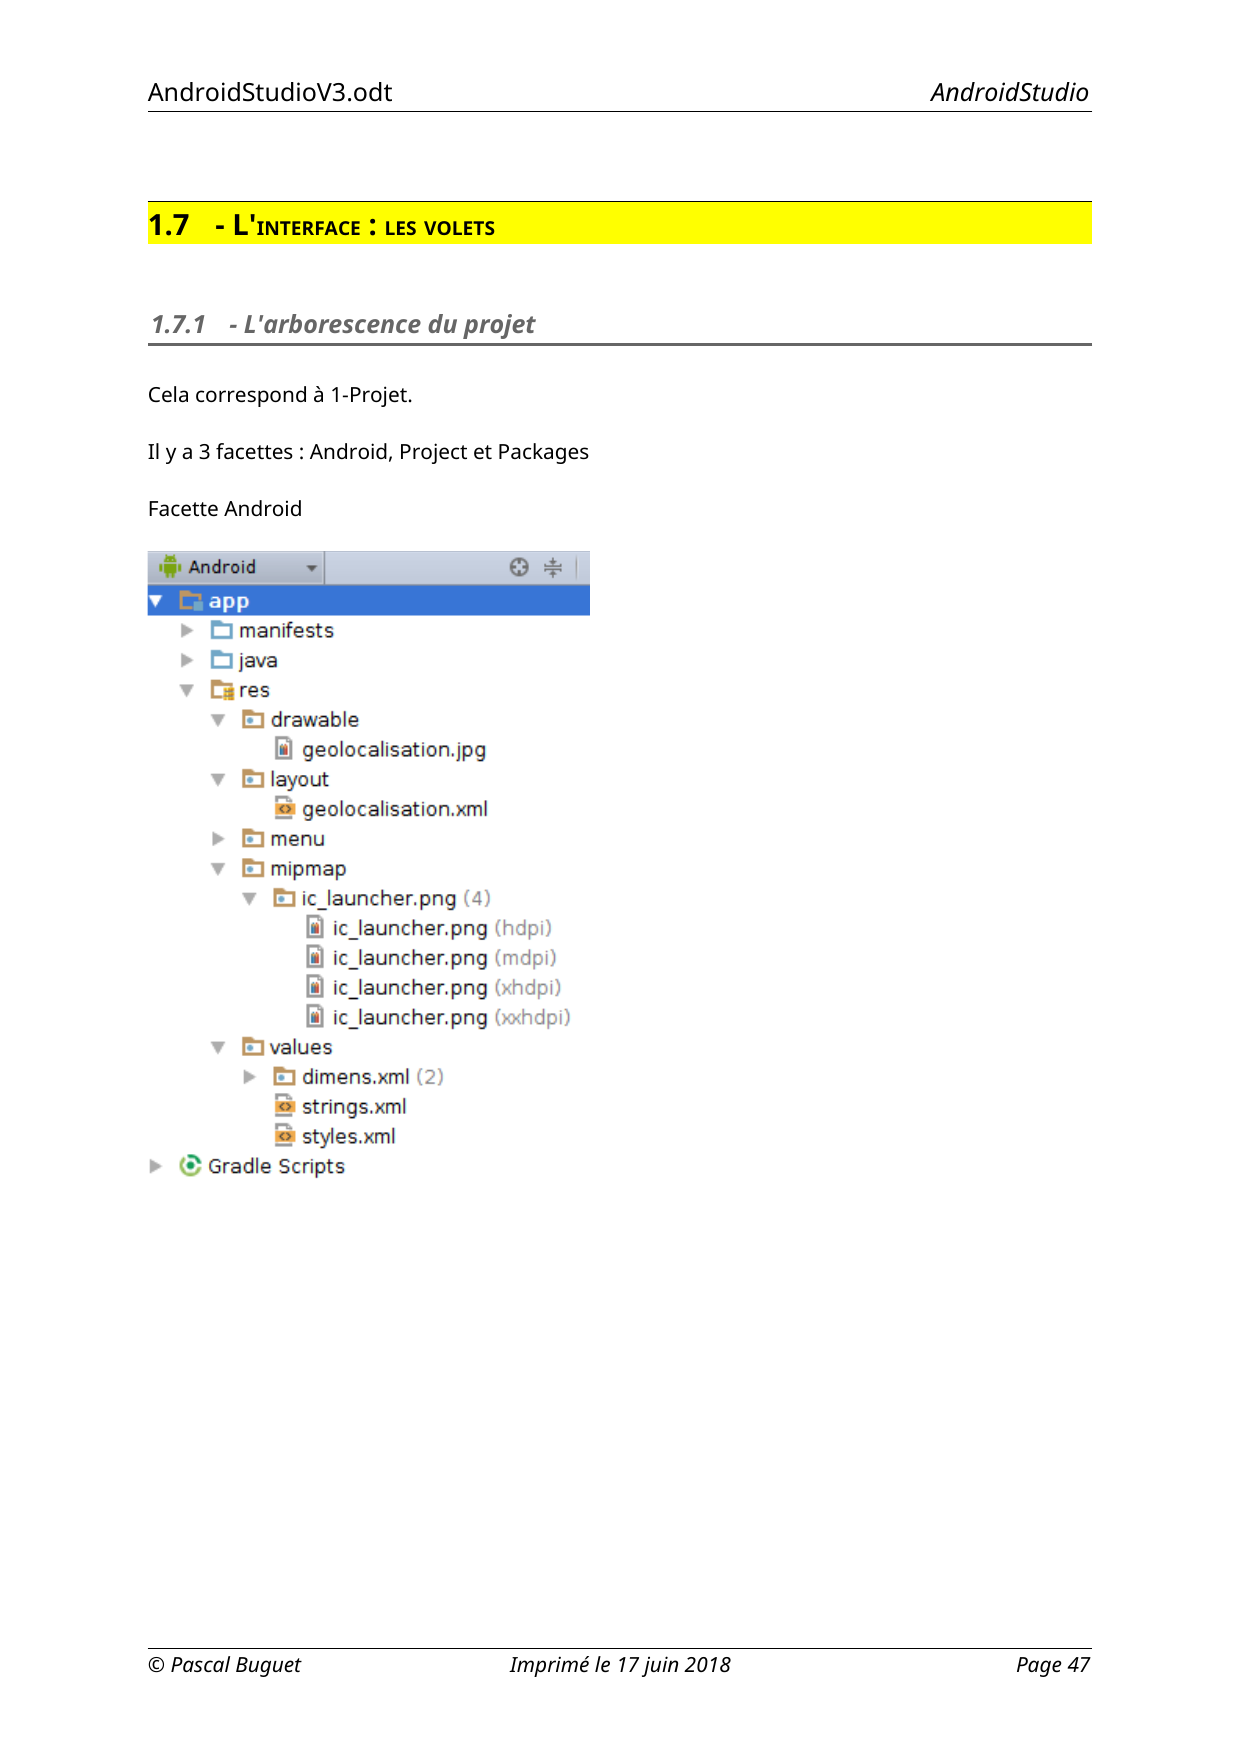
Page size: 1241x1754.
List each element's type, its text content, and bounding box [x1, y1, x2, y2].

picture [147, 551, 590, 1186]
text Facette Android [148, 494, 1092, 522]
subtitle - L'arborescence du projet [148, 304, 1092, 343]
subtitle - L'interface : les volets [148, 202, 1092, 244]
text Il y a 3 facettes : Android, Project et Packages [148, 437, 1092, 466]
text Cela correspond à 1-Projet. [148, 380, 1092, 409]
